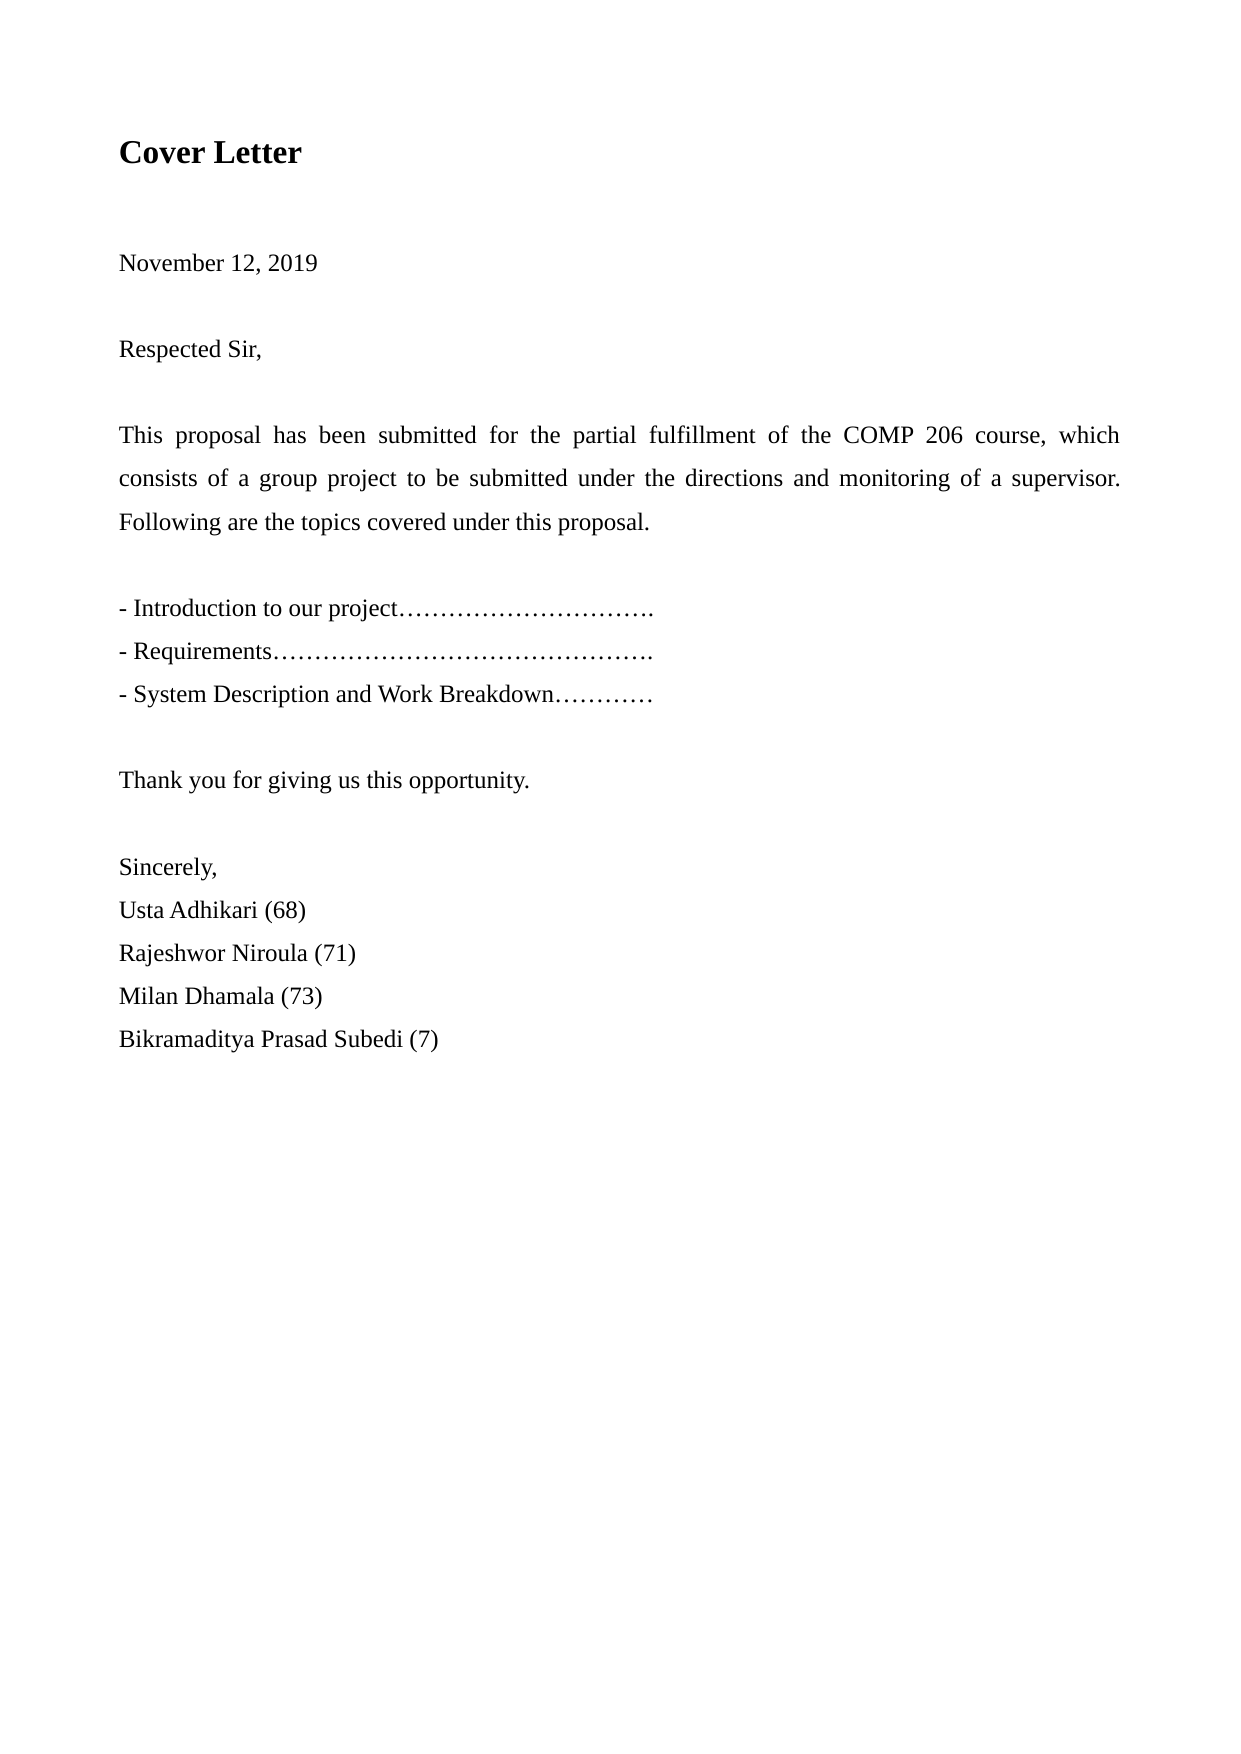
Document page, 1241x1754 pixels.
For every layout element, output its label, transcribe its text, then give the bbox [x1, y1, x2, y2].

text - System Description and Work Breakdown………… [118, 679, 1122, 708]
text November 12, 2019 [118, 248, 1122, 277]
text Thank you for giving us this opportunity. [118, 765, 1122, 794]
text This proposal has been submitted for the partial fulfillment of the COMP 206 course, which consists of a group project to be submitted under the directions and monitoring of a supervisor. Following are the topics covered under this proposal. [118, 420, 1122, 535]
text Sincerely, [118, 852, 1122, 880]
text Rajeshwor Niroula (71) [118, 938, 1122, 967]
text Usta Adhikari (68) [118, 895, 1122, 923]
text Cover Letter [118, 132, 1122, 171]
text - Introduction to our project…………………………. [118, 593, 1122, 622]
text Respected Sir, [118, 334, 1122, 363]
text Milan Dhamala (73) [118, 981, 1122, 1010]
text - Requirements………………………………………. [118, 636, 1122, 665]
text Bikramaditya Prasad Subedi (7) [118, 1024, 1122, 1053]
